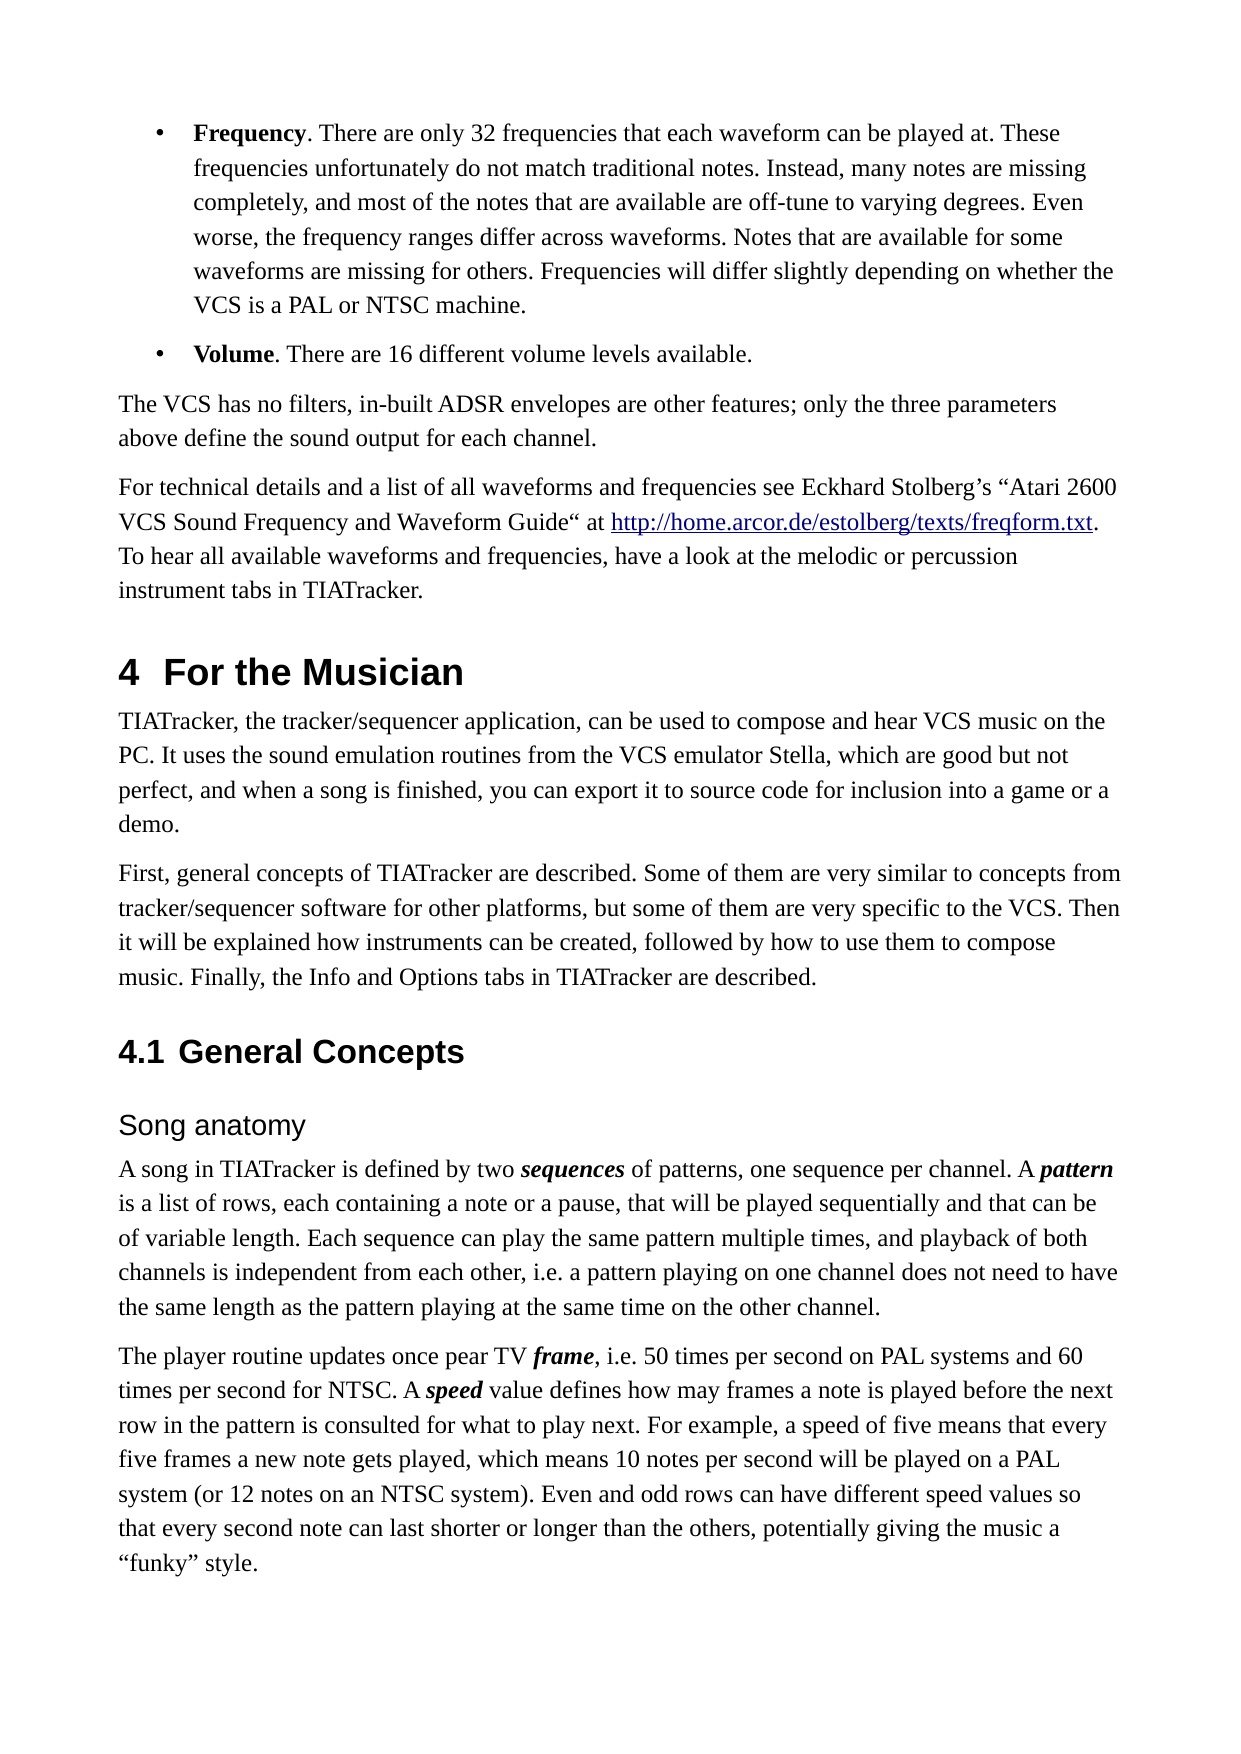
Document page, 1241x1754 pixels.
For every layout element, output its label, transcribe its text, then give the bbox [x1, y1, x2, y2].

text First, general concepts of TIATracker are described. Some of them are very similar to concepts from tracker/sequencer software for other platforms, but some of them are very specific to the VCS. Then it will be explained how instruments can be created, followed by how to use them to compose music. Finally, the Info and Options tabs in TIATracker are described. [118, 858, 1122, 991]
text The player routine updates once pear TV frame, i.e. 50 times per second on PAL systems and 60 times per second for NTSC. A speed value defines how may frames a note is played before the next row in the pattern is consulted for what to play next. For example, a speed of five means that every five frames a new note gets played, which means 10 notes per second will be played on a PAL system (or 12 notes on an NTSC system). Even and odd rows can have different speed values so that every second note can last shorter or longer than the others, potentially giving the music a “funky” style. [118, 1341, 1122, 1576]
list Frequency. There are only 32 frequencies that each waveform can be played at. These frequencies unfortunately do not match traditional notes. Instead, many notes are missing completely, and most of the notes that are available are off-tune to varying degrees. Even worse, the frequency ranges differ across waveforms. Notes that are available for some waveforms are missing for others. Frequencies will differ slightly depending on whether the VCS is a PAL or NTSC machine. [156, 118, 1122, 319]
subtitle For the Musician [118, 650, 1122, 693]
subtitle Song anatomy [118, 1108, 1122, 1141]
text The VCS has no filters, in-built ADSR envelopes are other features; only the three parameters above define the sound output for each channel. [118, 389, 1122, 452]
text For technical details and a list of all waveforms and frequencies see Eckhard Stolberg’s “Atari 2600 VCS Sound Frequency and Waveform Guide“ at http://home.arcor.de/estolberg/texts/freqform.txt. To hear all available waveforms and frequencies, have a look at the melodic or percussion instrument tabs in TIATracker. [118, 472, 1122, 604]
list Volume. There are 16 different volume levels available. [156, 339, 1122, 368]
text TIATracker, the tracker/sequencer application, can be used to compose and hear VCS music on the PC. It uses the sound emulation routines from the VCS emulator Stella, which are good but not perfect, and when a song is finished, you can export it to source code for inclusion into a game or a demo. [118, 706, 1122, 838]
subtitle General Concepts [118, 1032, 1122, 1070]
text A song in TIATracker is defined by two sequences of patterns, one sequence per channel. A pattern is a list of rows, each containing a note or a pause, that will be played sequentially and that can be of variable length. Each sequence can play the same pattern multiple times, and playback of both channels is independent from each other, i.e. a pattern playing on one channel does not need to have the same length as the pattern playing at the same time on the other channel. [118, 1154, 1122, 1321]
